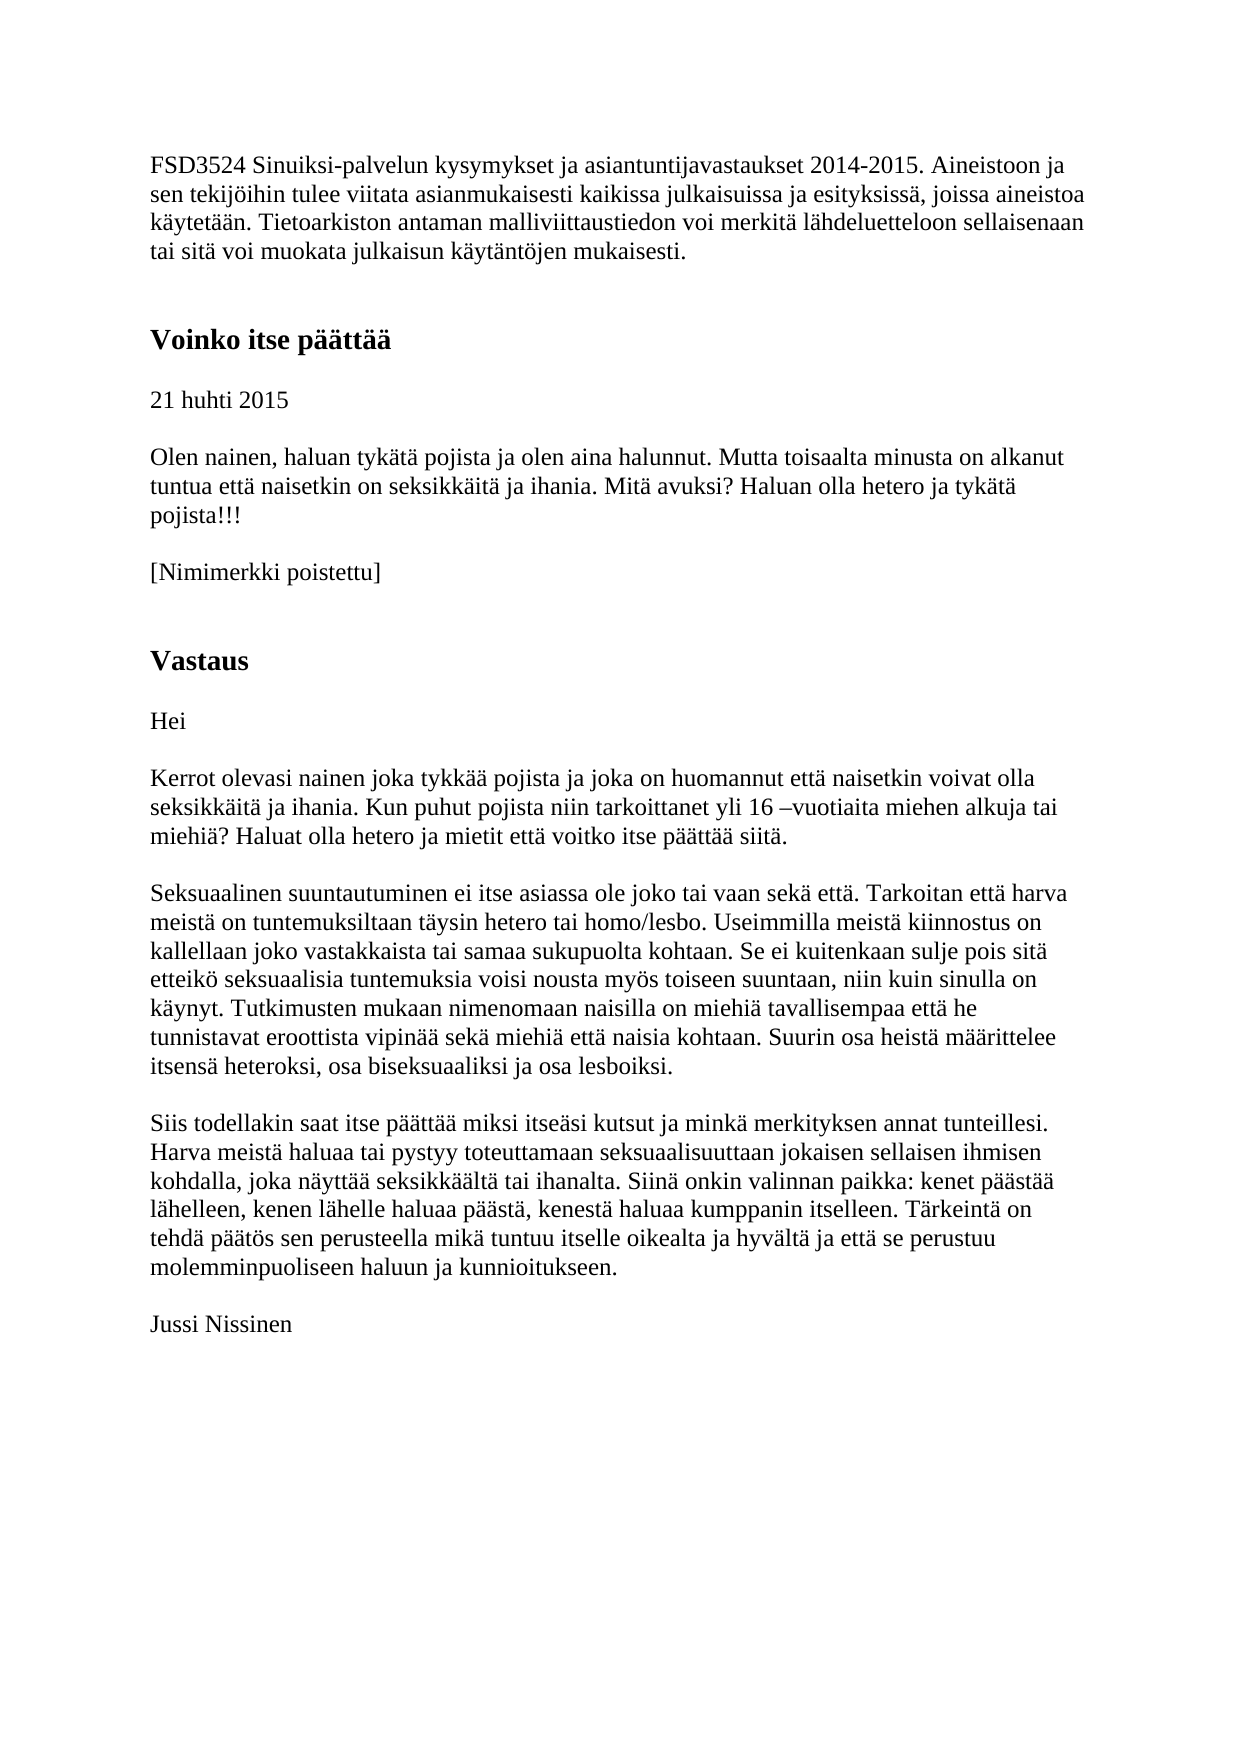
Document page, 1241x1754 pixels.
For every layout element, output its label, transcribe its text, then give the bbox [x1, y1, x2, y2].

text Vastaus [150, 643, 1090, 677]
text Kerrot olevasi nainen joka tykkää pojista ja joka on huomannut että naisetkin voivat olla seksikkäitä ja ihania. Kun puhut pojista niin tarkoittanet yli 16 –vuotiaita miehen alkuja tai miehiä? Haluat olla hetero ja mietit että voitko itse päättää siitä. Seksuaalinen suuntautuminen ei itse asiassa ole joko tai vaan sekä että. Tarkoitan että harva meistä on tuntemuksiltaan täysin hetero tai homo/lesbo. Useimmilla meistä kiinnostus on kallellaan joko vastakkaista tai samaa sukupuolta kohtaan. Se ei kuitenkaan sulje pois sitä etteikö seksuaalisia tuntemuksia voisi nousta myös toiseen suuntaan, niin kuin sinulla on käynyt. Tutkimusten mukaan nimenomaan naisilla on miehiä tavallisempaa että he tunnistavat eroottista vipinää sekä miehiä että naisia kohtaan. Suurin osa heistä määrittelee itsensä heteroksi, osa biseksuaaliksi ja osa lesboiksi. Siis todellakin saat itse päättää miksi itseäsi kutsut ja minkä merkityksen annat tunteillesi. Harva meistä haluaa tai pystyy toteuttamaan seksuaalisuuttaan jokaisen sellaisen ihmisen kohdalla, joka näyttää seksikkäältä tai ihanalta. Siinä onkin valinnan paikka: kenet päästää lähelleen, kenen lähelle haluaa päästä, kenestä haluaa kumppanin itselleen. Tärkeintä on tehdä päätös sen perusteella mikä tuntuu itselle oikealta ja hyvältä ja että se perustuu molemminpuoliseen haluun ja kunnioitukseen. Jussi Nissinen [150, 734, 1090, 1338]
text [Nimimerkki poistettu] [150, 557, 1090, 586]
text FSD3524 Sinuiksi-palvelun kysymykset ja asiantuntijavastaukset 2014-2015. Aineistoon ja sen tekijöihin tulee viitata asianmukaisesti kaikissa julkaisuissa ja esityksissä, joissa aineistoa käytetään. Tietoarkiston antaman malliviittaustiedon voi merkitä lähdeluetteloon sellaisenaan tai sitä voi muokata julkaisun käytäntöjen mukaisesti. [150, 150, 1090, 265]
text Hei [150, 706, 1090, 734]
text 21 huhti 2015 [150, 385, 1090, 413]
text Olen nainen, haluan tykätä pojista ja olen aina halunnut. Mutta toisaalta minusta on alkanut tuntua että naisetkin on seksikkäitä ja ihania. Mitä avuksi? Haluan olla hetero ja tykätä pojista!!! [150, 442, 1090, 528]
text Voinko itse päättää [150, 322, 1090, 356]
